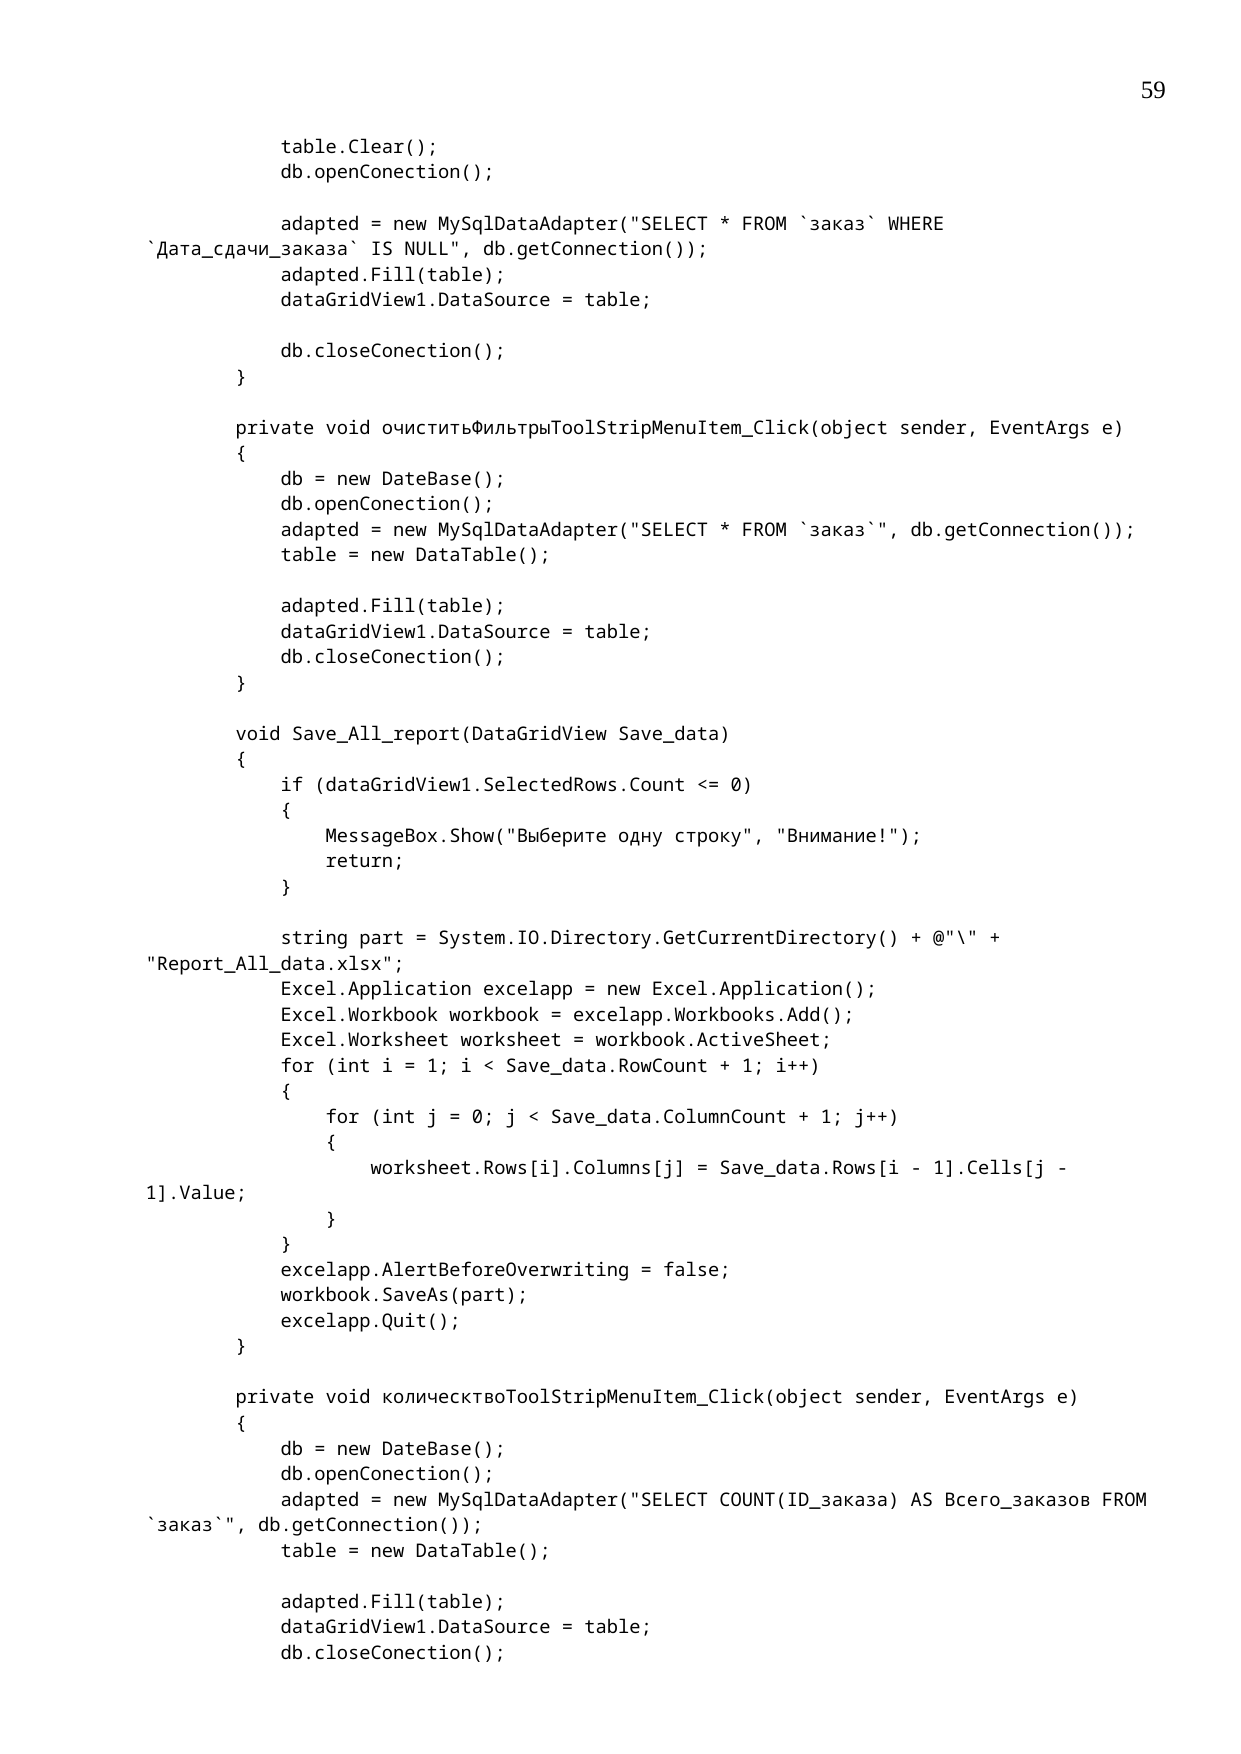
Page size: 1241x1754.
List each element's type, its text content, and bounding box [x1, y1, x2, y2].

text db.closeConection(); [145, 1639, 1166, 1664]
text table = new DataTable(); [145, 1537, 1166, 1562]
text void Save_All_report(DataGridView Save_data) [145, 720, 1166, 746]
text adapted.Fill(table); [145, 261, 1166, 286]
text private void колическтвоToolStripMenuItem_Click(object sender, EventArgs e) [145, 1384, 1166, 1409]
text db.openConection(); [145, 1460, 1166, 1486]
text MessageBox.Show("Выберите одну строку", "Внимание!"); [145, 822, 1166, 848]
text Excel.Workbook workbook = excelapp.Workbooks.Add(); [145, 1001, 1166, 1026]
text } [145, 1231, 1166, 1256]
text } [145, 363, 1166, 388]
text private void очиститьФильтрыToolStripMenuItem_Click(object sender, EventArgs e) [145, 414, 1166, 439]
text workbook.SaveAs(part); [145, 1282, 1166, 1307]
text db.openConection(); [145, 159, 1166, 184]
text for (int i = 1; i < Save_data.RowCount + 1; i++) [145, 1052, 1166, 1077]
text db.openConection(); [145, 491, 1166, 516]
text excelapp.Quit(); [145, 1307, 1166, 1333]
text adapted = new MySqlDataAdapter("SELECT * FROM `заказ`", db.getConnection()); [145, 516, 1166, 542]
text dataGridView1.DataSource = table; [145, 1613, 1166, 1639]
text } [145, 873, 1166, 899]
text db = new DateBase(); [145, 465, 1166, 491]
text table = new DataTable(); [145, 542, 1166, 567]
text adapted.Fill(table); [145, 1588, 1166, 1613]
text excelapp.AlertBeforeOverwriting = false; [145, 1256, 1166, 1282]
text { [145, 1409, 1166, 1435]
text db.closeConection(); [145, 337, 1166, 363]
text Excel.Worksheet worksheet = workbook.ActiveSheet; [145, 1026, 1166, 1052]
text worksheet.Rows[i].Columns[j] = Save_data.Rows[i - 1].Cells[j - 1].Value; [145, 1154, 1166, 1205]
text } [145, 1205, 1166, 1231]
text { [145, 439, 1166, 465]
text for (int j = 0; j < Save_data.ColumnCount + 1; j++) [145, 1103, 1166, 1128]
text adapted.Fill(table); [145, 593, 1166, 618]
text { [145, 797, 1166, 822]
text db = new DateBase(); [145, 1435, 1166, 1460]
text table.Clear(); [145, 133, 1166, 159]
text if (dataGridView1.SelectedRows.Count <= 0) [145, 771, 1166, 797]
text adapted = new MySqlDataAdapter("SELECT * FROM `заказ` WHERE `Дата_сдачи_заказа` IS NULL", db.getConnection()); [145, 210, 1166, 261]
text } [145, 669, 1166, 695]
text dataGridView1.DataSource = table; [145, 286, 1166, 312]
text dataGridView1.DataSource = table; [145, 618, 1166, 644]
text { [145, 1077, 1166, 1103]
text db.closeConection(); [145, 644, 1166, 669]
text adapted = new MySqlDataAdapter("SELECT COUNT(ID_заказа) AS Всего_заказов FROM `заказ`", db.getConnection()); [145, 1486, 1166, 1537]
text Excel.Application excelapp = new Excel.Application(); [145, 975, 1166, 1001]
text string part = System.IO.Directory.GetCurrentDirectory() + @"\" + "Report_All_data.xlsx"; [145, 924, 1166, 975]
text } [145, 1333, 1166, 1358]
text { [145, 746, 1166, 771]
text return; [145, 848, 1166, 873]
text { [145, 1128, 1166, 1154]
